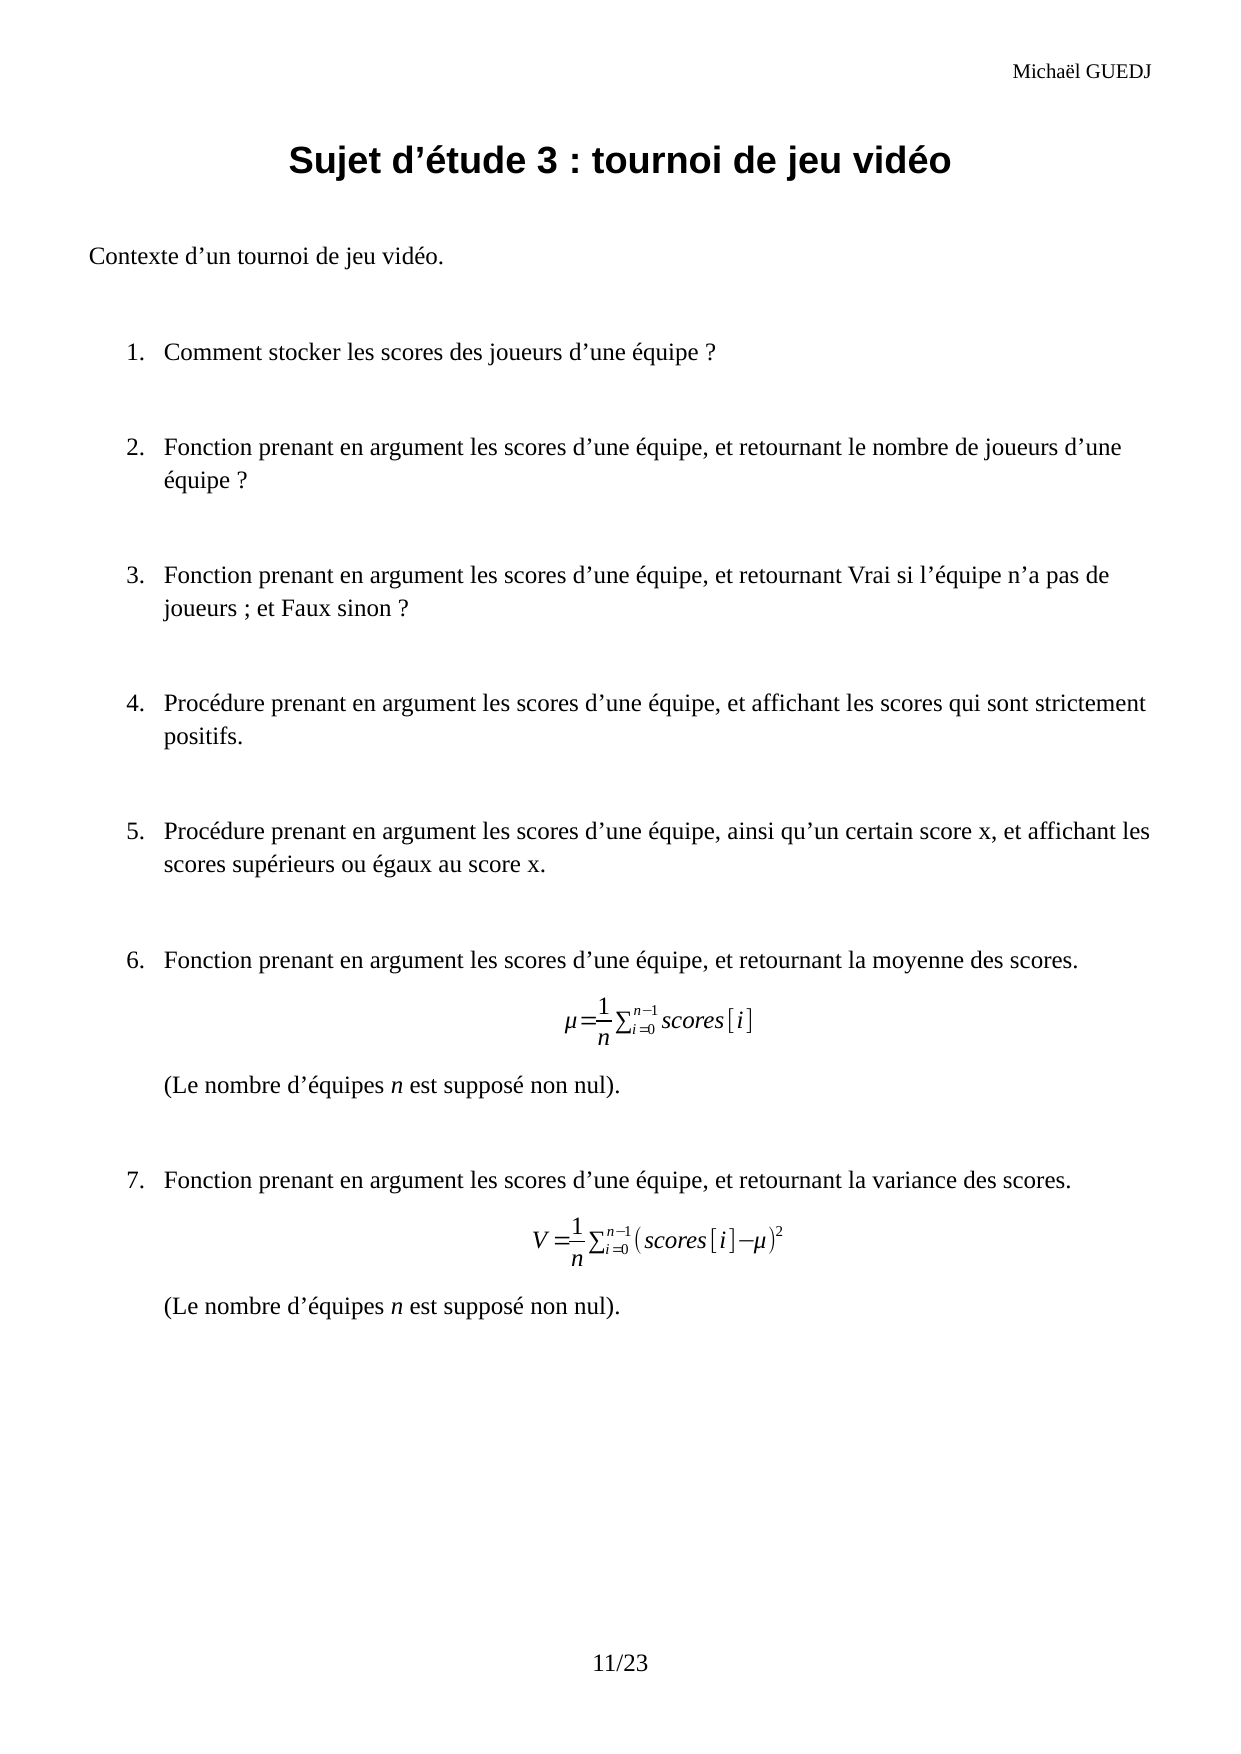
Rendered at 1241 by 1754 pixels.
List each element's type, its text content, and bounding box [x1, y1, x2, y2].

text Contexte d’un tournoi de jeu vidéo. [88, 241, 1152, 270]
list (Le nombre d’équipes n est supposé non nul). [126, 1070, 1152, 1099]
list Procédure prenant en argument les scores d’une équipe, ainsi qu’un certain score x, et affichant les scores supérieurs ou égaux au score x. [126, 816, 1152, 878]
list Fonction prenant en argument les scores d’une équipe, et retournant Vrai si l’équipe n’a pas de joueurs ; et Faux sinon ? [126, 560, 1152, 622]
list Fonction prenant en argument les scores d’une équipe, et retournant la moyenne des scores. [126, 945, 1152, 973]
list (Le nombre d’équipes n est supposé non nul). [126, 1291, 1152, 1319]
list Comment stocker les scores des joueurs d’une équipe ? [126, 337, 1152, 365]
list Fonction prenant en argument les scores d’une équipe, et retournant la variance des scores. [126, 1165, 1152, 1194]
list Procédure prenant en argument les scores d’une équipe, et affichant les scores qui sont strictement positifs. [126, 688, 1152, 750]
list Fonction prenant en argument les scores d’une équipe, et retournant le nombre de joueurs d’une équipe ? [126, 432, 1152, 493]
subtitle Sujet d’étude 3 : tournoi de jeu vidéo [88, 138, 1152, 181]
